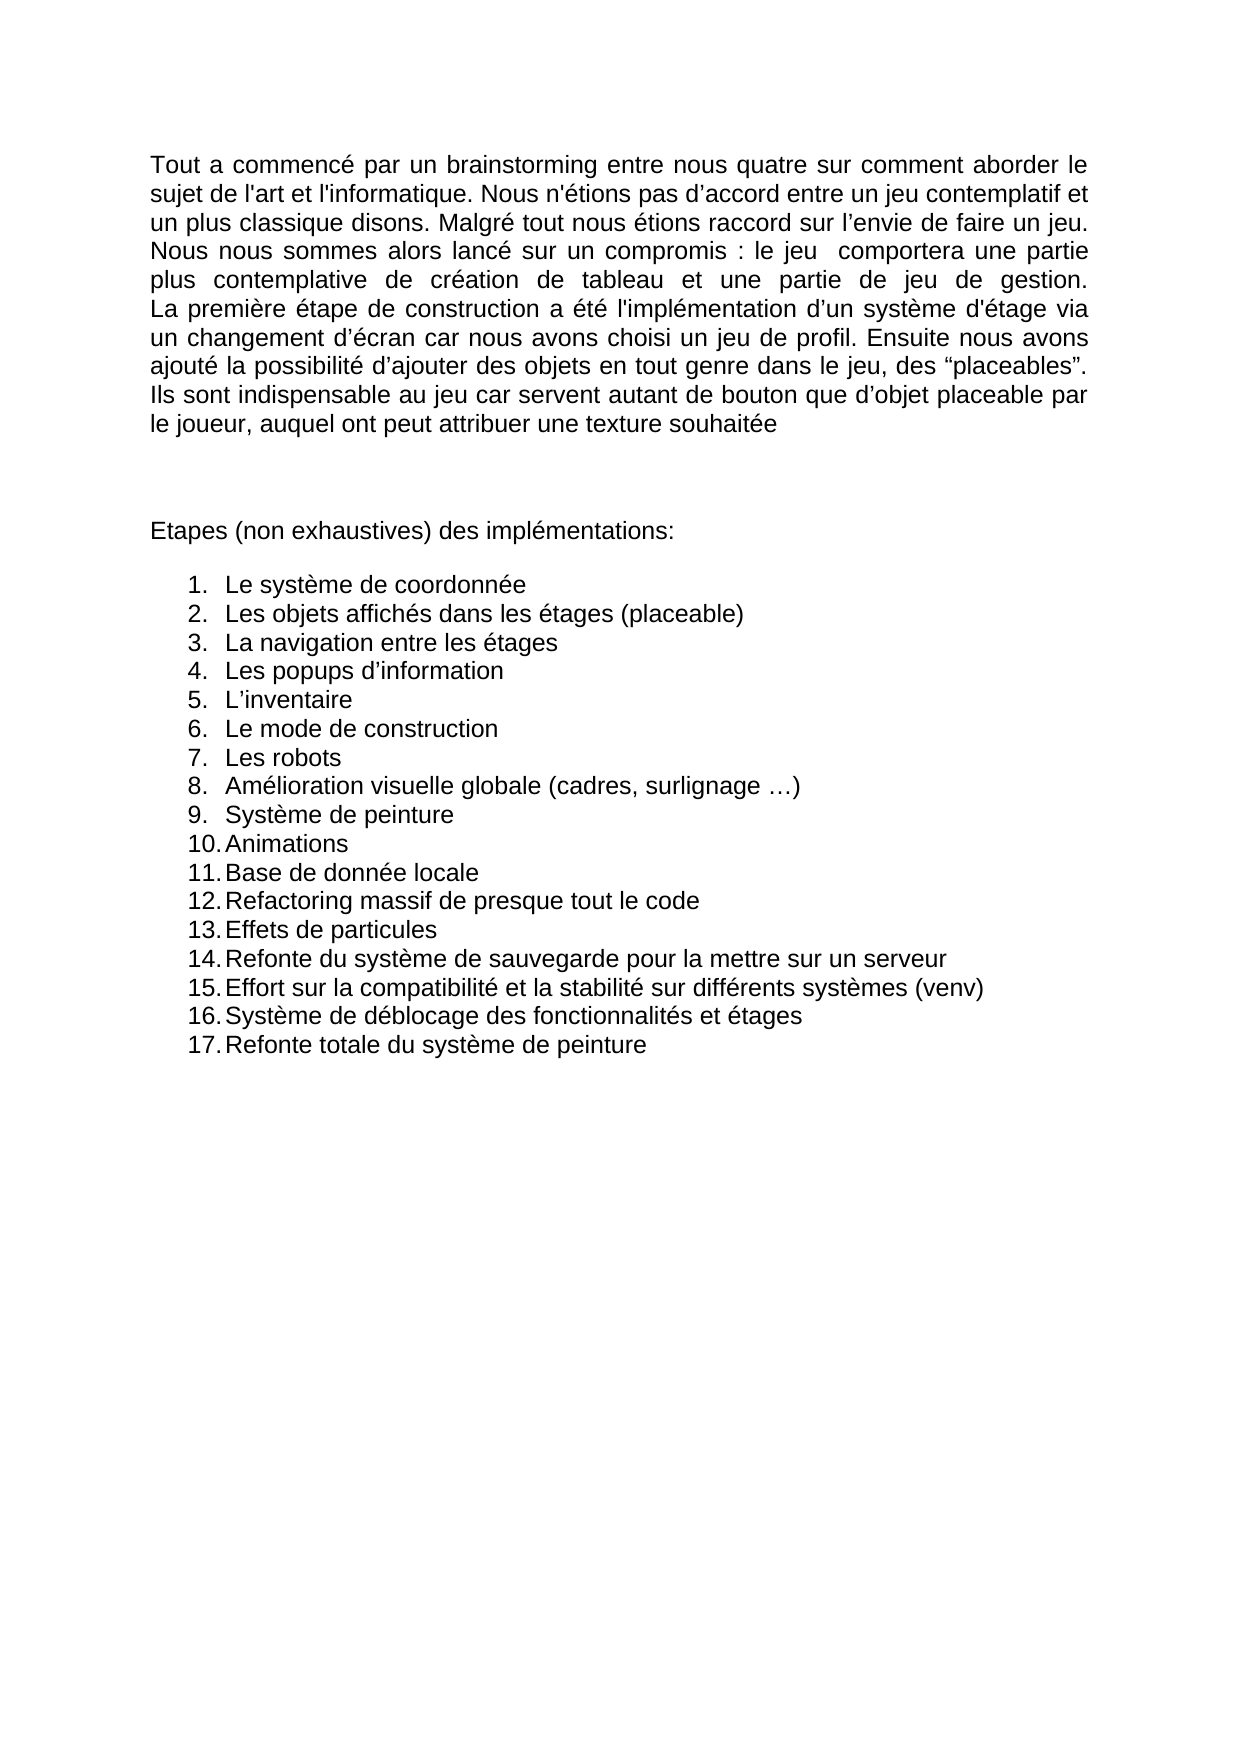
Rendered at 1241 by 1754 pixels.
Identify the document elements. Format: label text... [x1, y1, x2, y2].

list Les objets affichés dans les étages (placeable) [187, 599, 1090, 627]
list Refonte du système de sauvegarde pour la mettre sur un serveur [187, 944, 1090, 972]
list Système de déblocage des fonctionnalités et étages [187, 1001, 1090, 1030]
list Les popups d’information [187, 656, 1090, 685]
list Base de donnée locale [187, 857, 1090, 886]
list Refonte totale du système de peinture [187, 1030, 1090, 1059]
text Etapes (non exhaustives) des implémentations: [150, 516, 1090, 545]
list Le système de coordonnée [187, 570, 1090, 599]
list Animations [187, 829, 1090, 857]
list L’inventaire [187, 685, 1090, 714]
list Effort sur la compatibilité et la stabilité sur différents systèmes (venv) [187, 972, 1090, 1001]
list Effets de particules [187, 915, 1090, 944]
list Refactoring massif de presque tout le code [187, 886, 1090, 915]
text Tout a commencé par un brainstorming entre nous quatre sur comment aborder le sujet de l'art et l'informatique. Nous n'étions pas d’accord entre un jeu contemplatif et un plus classique disons. Malgré tout nous étions raccord sur l’envie de faire un jeu. Nous nous sommes alors lancé sur un compromis : le jeu comportera une partie plus contemplative de création de tableau et une partie de jeu de gestion. La première étape de construction a été l'implémentation d’un système d'étage via un changement d’écran car nous avons choisi un jeu de profil. Ensuite nous avons ajouté la possibilité d’ajouter des objets en tout genre dans le jeu, des “placeables”. Ils sont indispensable au jeu car servent autant de bouton que d’objet placeable par le joueur, auquel ont peut attribuer une texture souhaitée [150, 150, 1090, 437]
list Système de peinture [187, 800, 1090, 829]
list Les robots [187, 742, 1090, 771]
list La navigation entre les étages [187, 627, 1090, 656]
list Le mode de construction [187, 714, 1090, 742]
list Amélioration visuelle globale (cadres, surlignage …) [187, 771, 1090, 800]
